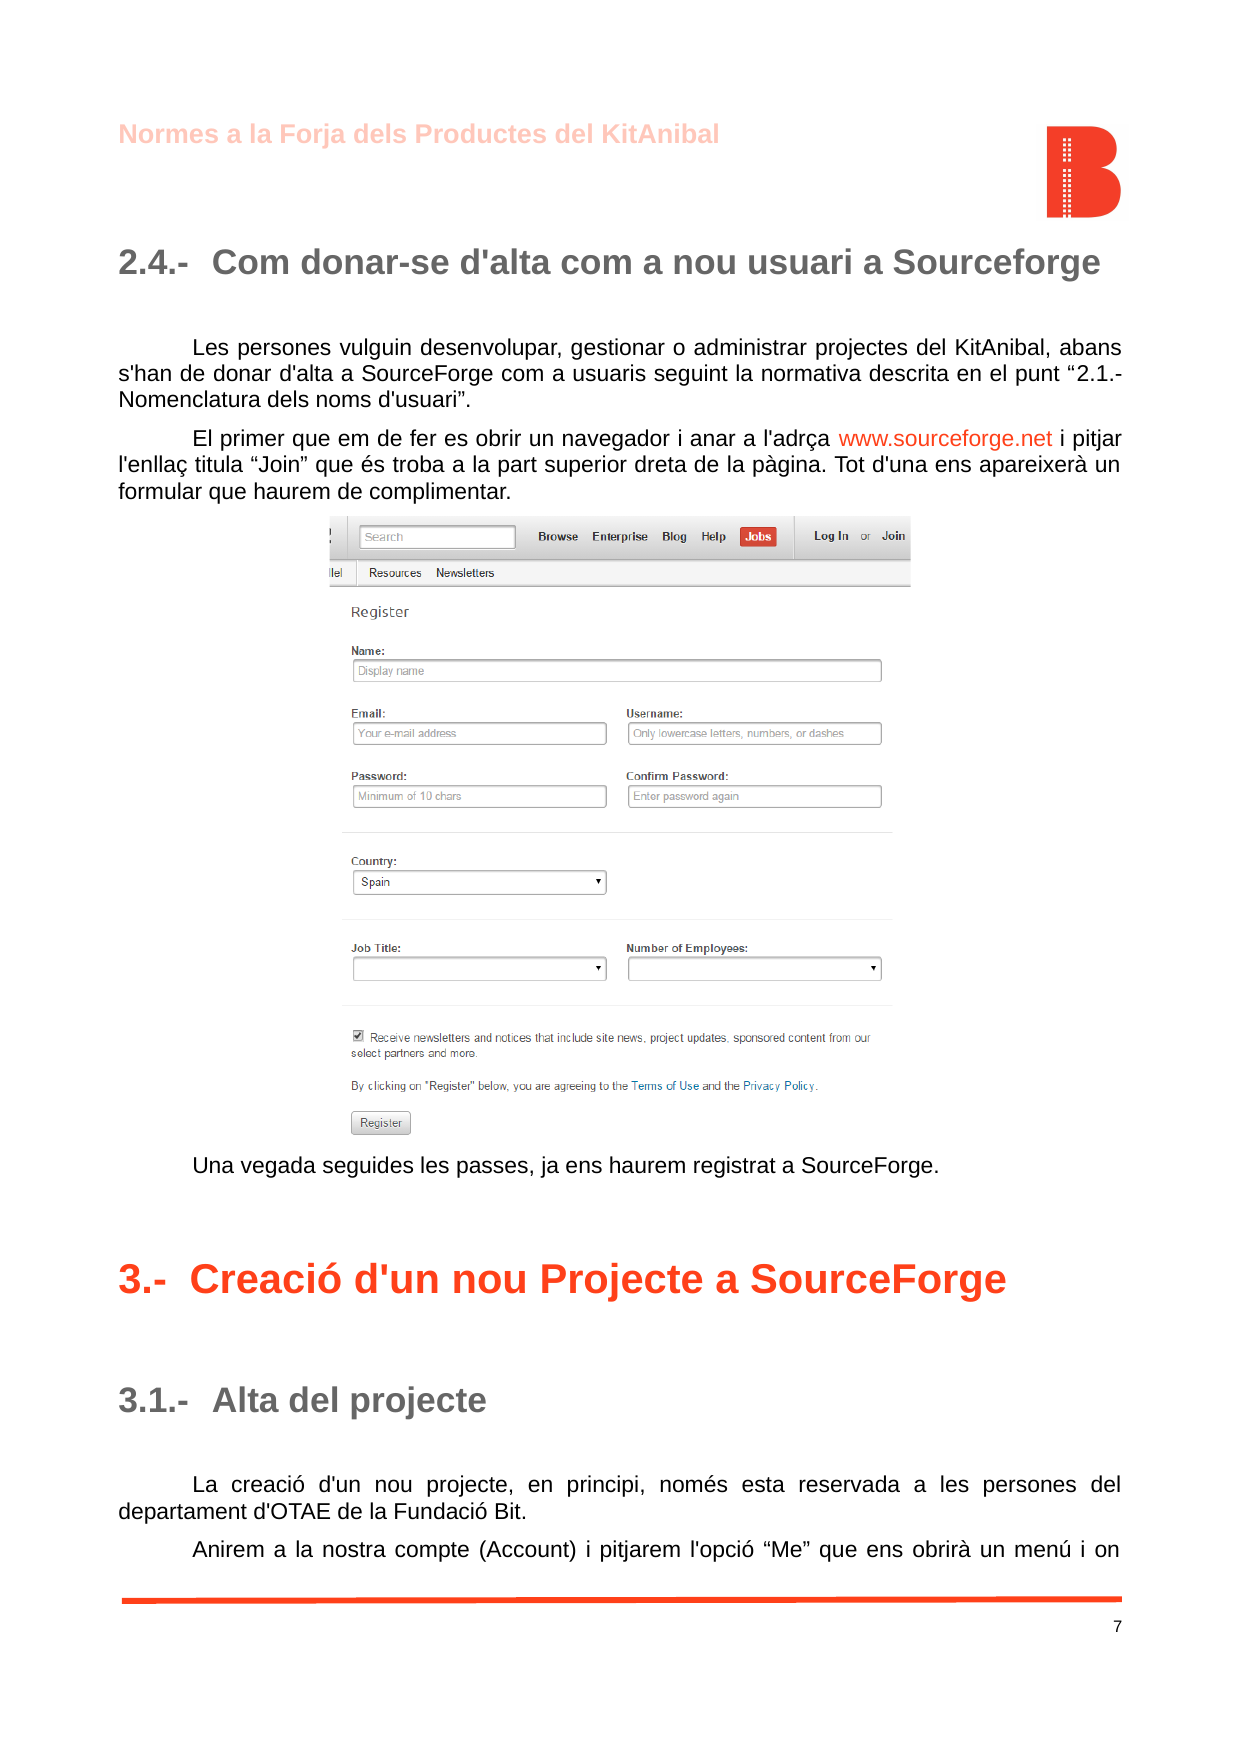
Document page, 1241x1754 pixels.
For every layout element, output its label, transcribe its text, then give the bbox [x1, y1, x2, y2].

text Una vegada seguides les passes, ja ens haurem registrat a SourceForge. [118, 1152, 1122, 1178]
picture [329, 516, 911, 1140]
subtitle Creació d'un nou Projecte a SourceForge [118, 1255, 1122, 1303]
text El primer que em de fer es obrir un navegador i anar a l'adrça www.sourceforge.net i pitjar l'enllaç titula “Join” que és troba a la part superior dreta de la pàgina. Tot d'una ens apareixerà un formular que haurem de complimentar. [118, 425, 1122, 504]
picture [1036, 124, 1130, 221]
text La creació d'un nou projecte, en principi, només esta reservada a les persones del departament d'OTAE de la Fundació Bit. [118, 1471, 1122, 1524]
text Anirem a la nostra compte (Account) i pitjarem l'opció “Me” que ens obrirà un menú i on [118, 1536, 1122, 1563]
text Les persones vulguin desenvolupar, gestionar o administrar projectes del KitAnibal, abans s'han de donar d'alta a SourceForge com a usuaris seguint la normativa descrita en el punt “2.1.-Nomenclatura dels noms d'usuari”. [118, 333, 1122, 412]
subtitle Alta del projecte [118, 1379, 1122, 1420]
subtitle Com donar-se d'alta com a nou usuari a Sourceforge [118, 241, 1122, 282]
